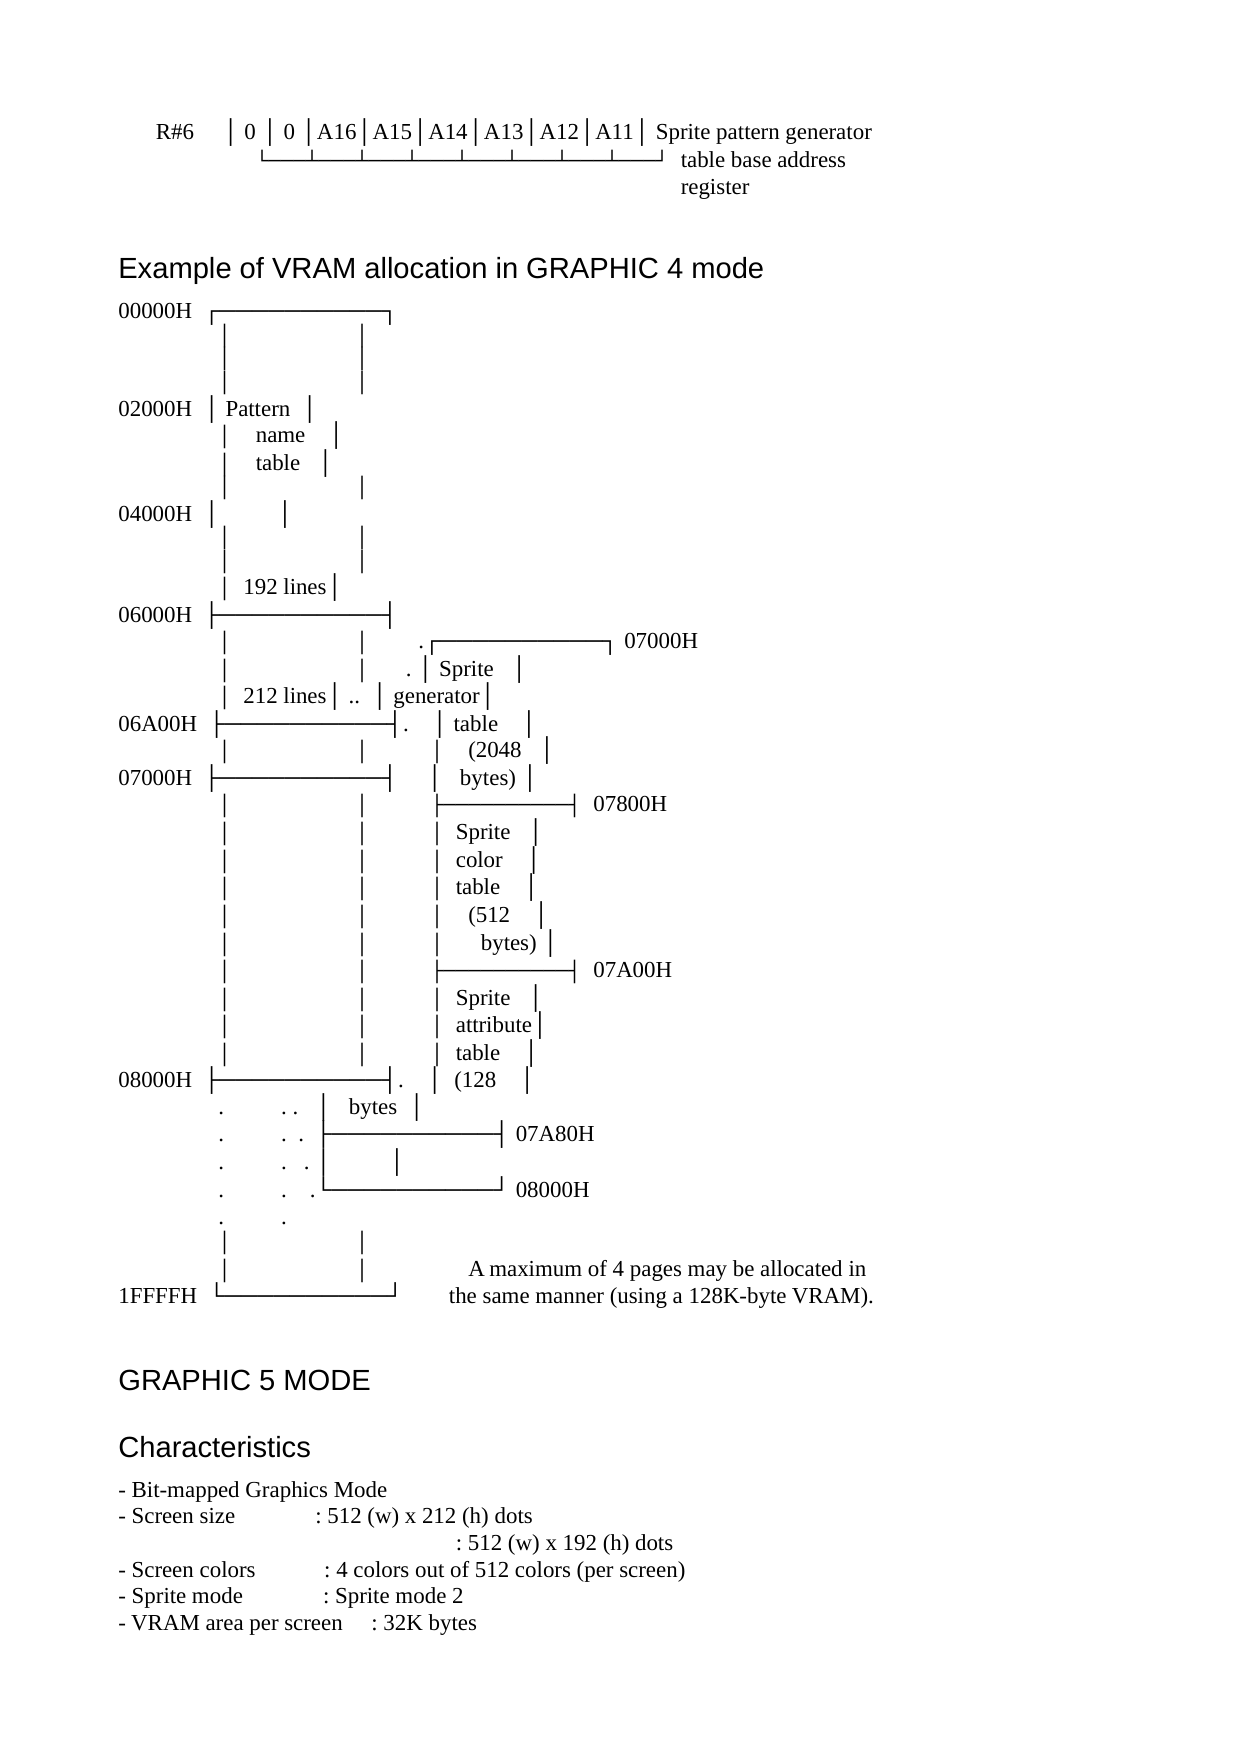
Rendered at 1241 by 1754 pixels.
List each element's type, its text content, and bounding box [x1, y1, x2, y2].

text │ │ │ color │ [118, 846, 532, 873]
text │ │ [362, 1231, 1122, 1254]
text 06000H ├──────────┤ [390, 601, 1122, 627]
text 07000H ├──────────┤ │ bytes) │ [118, 764, 210, 791]
text │ │ [118, 371, 224, 394]
text │ │ [225, 1231, 361, 1254]
text 08000H ├──────────┤. │ (128 │ [435, 1067, 526, 1093]
text 00000H ┌──────────┐ [118, 297, 1122, 324]
text R#6 │ 0 │ 0 │A16│A15│A14│A13│A12│A11│ Sprite pattern generator [532, 118, 586, 146]
text - VRAM area per screen : 32K bytes [118, 1609, 1122, 1635]
text │ │ . │ Sprite │ [520, 655, 1122, 683]
text 04000H │ │ [212, 500, 283, 526]
text 07000H ├──────────┤ │ bytes) │ [390, 764, 433, 791]
text │ 192 lines│ [118, 573, 333, 601]
text . . . ├──────────┤ 07A80H [118, 1121, 322, 1148]
text - Screen colors : 4 colors out of 512 colors (per screen) [118, 1556, 1122, 1583]
text │ │ │ table │ [118, 873, 530, 901]
text │ │ │ Sprite │ [536, 984, 1122, 1011]
text │ │ [118, 476, 1122, 500]
text 08000H ├──────────┤. │ (128 │ [528, 1067, 1122, 1093]
text │ │ [225, 371, 361, 394]
text 07000H ├──────────┤ │ bytes) │ [212, 764, 388, 791]
text 06A00H ├──────────┤. │ table │ [529, 710, 1122, 737]
text 08000H ├──────────┤. │ (128 │ [118, 1067, 210, 1093]
text │ │ . │ Sprite │ [426, 655, 518, 683]
text 06000H ├──────────┤ [212, 601, 388, 627]
text 08000H ├──────────┤. │ (128 │ [212, 1067, 388, 1093]
text 1FFFFH └──────────┘ the same manner (using a 128K-byte VRAM). [118, 1282, 1122, 1308]
text . . . │ bytes │ [118, 1093, 322, 1121]
text │ 192 lines│ [335, 573, 1122, 601]
text R#6 │ 0 │ 0 │A16│A15│A14│A13│A12│A11│ Sprite pattern generator [476, 118, 530, 146]
text │ │ [118, 1231, 224, 1254]
text │ │ [118, 550, 224, 573]
text │ name │ [337, 421, 1122, 448]
text . . . │ │ [118, 1148, 322, 1176]
text │ 212 lines│ .. │ generator│ [380, 683, 486, 710]
text . . . │ bytes │ [417, 1093, 1122, 1121]
text - Sprite mode : Sprite mode 2 [118, 1583, 1122, 1609]
text │ │ [362, 550, 1122, 573]
text │ │ │ (512 │ [118, 901, 540, 928]
text │ │ │ (512 │ [542, 901, 1122, 928]
text │ │ │ Sprite │ [118, 818, 534, 846]
text │ name │ [118, 421, 335, 448]
text . . [118, 1203, 1122, 1231]
text 04000H │ │ [118, 500, 210, 526]
text │ │ │ attribute│ [118, 1011, 538, 1039]
text R#6 │ 0 │ 0 │A16│A15│A14│A13│A12│A11│ Sprite pattern generator [588, 118, 640, 146]
text │ table │ [118, 448, 1122, 476]
text │ │ │ bytes) │ [118, 928, 1122, 956]
text │ 212 lines│ .. │ generator│ [335, 683, 378, 710]
text : 512 (w) x 192 (h) dots [118, 1529, 1122, 1556]
text register [118, 173, 1122, 201]
subtitle Example of VRAM allocation in GRAPHIC 4 mode [118, 251, 1122, 285]
subtitle GRAPHIC 5 MODE [118, 1363, 1122, 1397]
text │ │ . │ Sprite │ [118, 655, 424, 683]
text │ │ ├──────────┤ 07A00H [118, 956, 1122, 984]
text │ │ [118, 526, 1122, 550]
text │ │ │ color │ [534, 846, 1122, 873]
text . . . │ │ [324, 1148, 395, 1176]
text │ │ [362, 371, 1122, 394]
text R#6 │ 0 │ 0 │A16│A15│A14│A13│A12│A11│ Sprite pattern generator [365, 118, 419, 146]
text └───┴───┴───┴───┴───┴───┴───┴───┘ table base address [118, 146, 1122, 173]
text . . . ├──────────┤ 07A80H [502, 1121, 1122, 1148]
text │ │ [225, 550, 361, 573]
text │ │ │ table │ [118, 1039, 530, 1067]
text │ │ [118, 347, 1122, 371]
text │ │ [118, 324, 224, 347]
text │ │ │ table │ [532, 873, 1122, 901]
text R#6 │ 0 │ 0 │A16│A15│A14│A13│A12│A11│ Sprite pattern generator [309, 118, 363, 146]
text 06A00H ├──────────┤. │ table │ [118, 710, 215, 737]
text │ │ [225, 324, 361, 347]
text . . . ├──────────┤ 07A80H [324, 1121, 500, 1148]
text │ │ ├──────────┤ 07800H [118, 791, 1122, 818]
text │ │ A maximum of 4 pages may be allocated in [118, 1254, 1122, 1282]
text 02000H │ Pattern │ [118, 394, 1122, 421]
text 06A00H ├──────────┤. │ table │ [395, 710, 438, 737]
text │ │ │ Sprite │ [536, 818, 1122, 846]
subtitle Characteristics [118, 1430, 1122, 1463]
text . . .└──────────┘ 08000H [118, 1176, 1122, 1203]
text │ │ │ Sprite │ [118, 984, 534, 1011]
text │ │ .┌──────────┐ 07000H [118, 627, 1122, 655]
text 07000H ├──────────┤ │ bytes) │ [435, 764, 528, 791]
text │ │ │ (2048 │ [547, 737, 1122, 764]
text 06A00H ├──────────┤. │ table │ [217, 710, 393, 737]
text │ │ [362, 324, 1122, 347]
text │ 212 lines│ .. │ generator│ [118, 683, 333, 710]
text R#6 │ 0 │ 0 │A16│A15│A14│A13│A12│A11│ Sprite pattern generator [421, 118, 474, 146]
text 07000H ├──────────┤ │ bytes) │ [530, 764, 1122, 791]
text 08000H ├──────────┤. │ (128 │ [390, 1067, 433, 1093]
text . . . │ │ [397, 1148, 1122, 1176]
text │ 212 lines│ .. │ generator│ [488, 683, 1122, 710]
text - Screen size : 512 (w) x 212 (h) dots [118, 1502, 1122, 1529]
text R#6 │ 0 │ 0 │A16│A15│A14│A13│A12│A11│ Sprite pattern generator [642, 118, 1122, 146]
text │ │ │ attribute│ [540, 1011, 1122, 1039]
text │ │ │ table │ [532, 1039, 1122, 1067]
text 06A00H ├──────────┤. │ table │ [440, 710, 527, 737]
text R#6 │ 0 │ 0 │A16│A15│A14│A13│A12│A11│ Sprite pattern generator [118, 118, 229, 146]
text 06000H ├──────────┤ [118, 601, 210, 627]
text 04000H │ │ [285, 500, 1122, 526]
text . . . │ bytes │ [324, 1093, 415, 1121]
text - Bit-mapped Graphics Mode [118, 1476, 1122, 1502]
text │ │ │ (2048 │ [118, 737, 545, 764]
